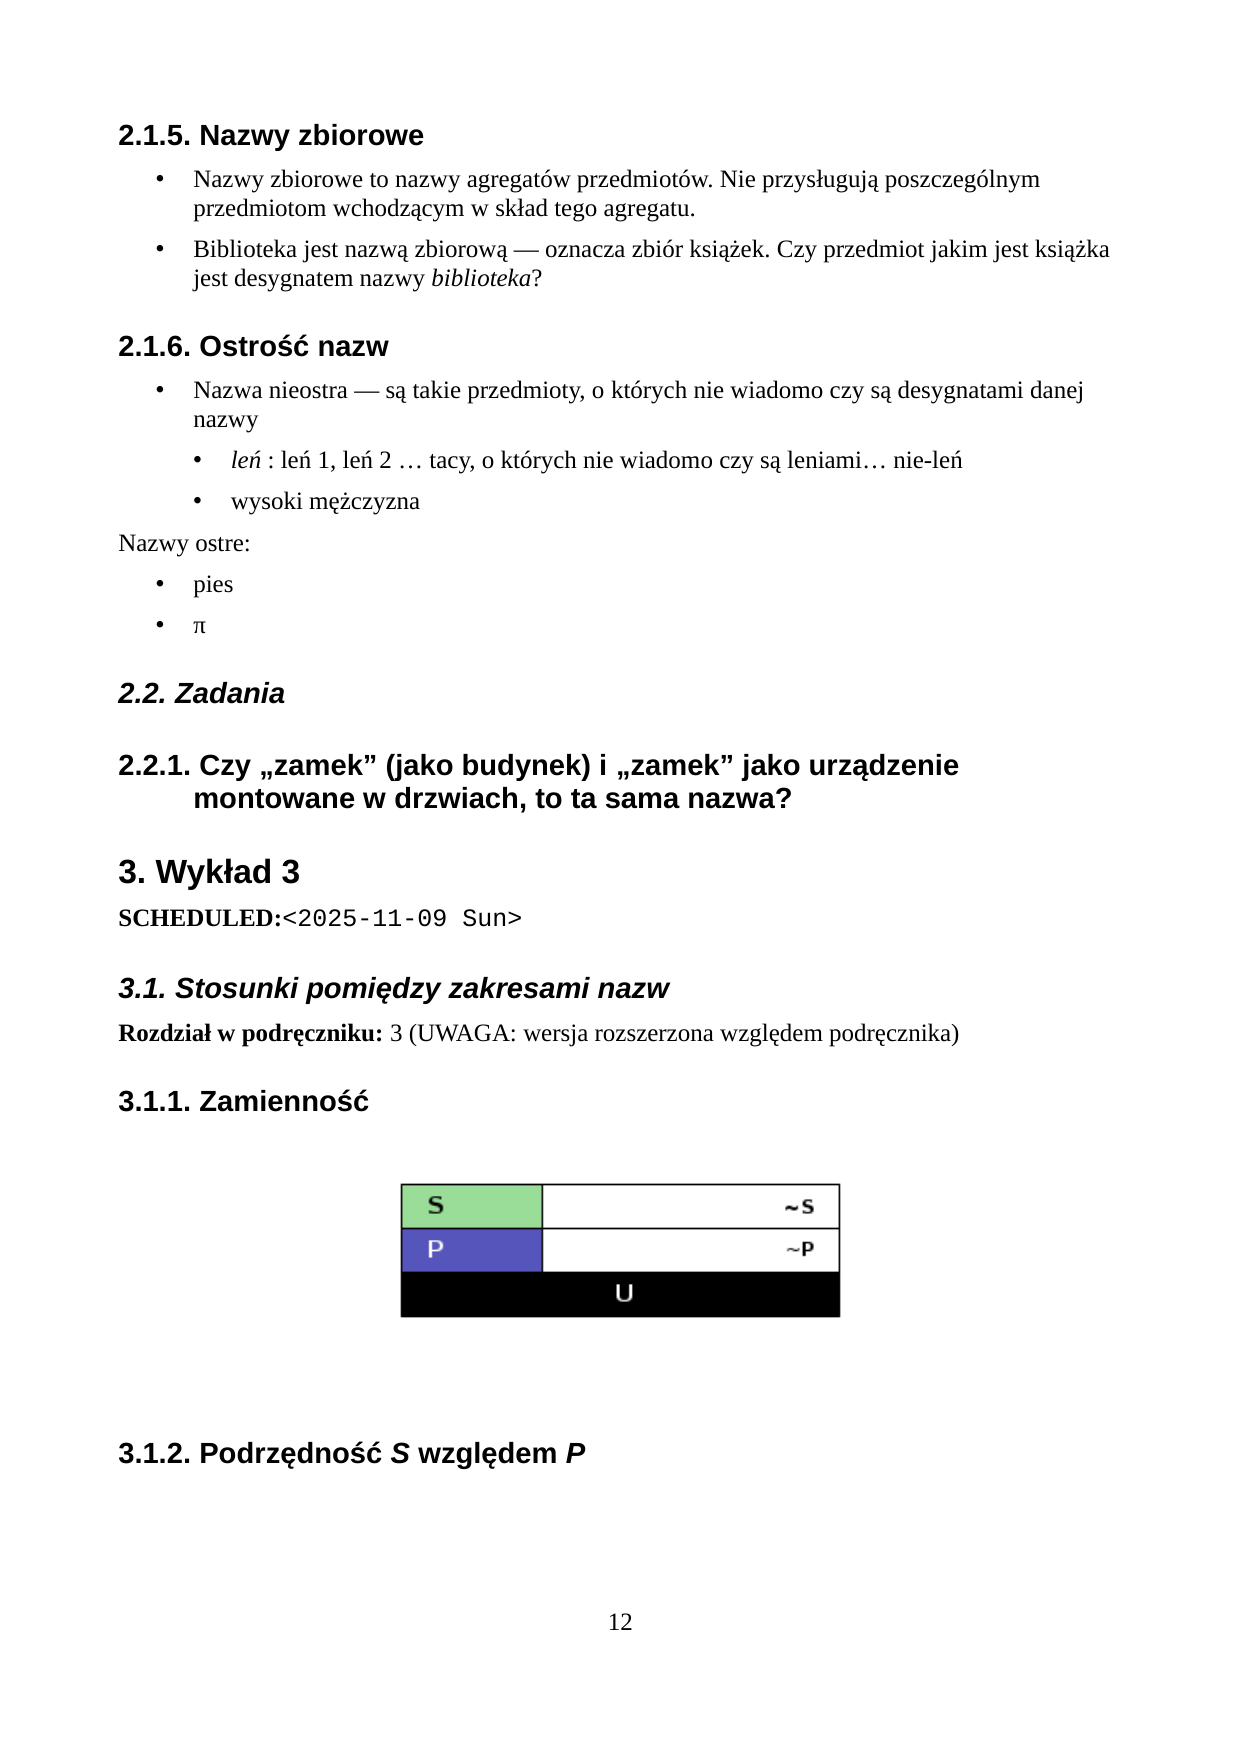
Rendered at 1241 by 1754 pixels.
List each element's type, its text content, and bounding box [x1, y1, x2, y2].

list π [156, 610, 1122, 639]
list Biblioteka jest nazwą zbiorową — oznacza zbiór książek. Czy przedmiot jakim jest książka jest desygnatem nazwy biblioteka? [156, 234, 1122, 292]
text Nazwy ostre: [118, 528, 1122, 556]
text Rozdział w podręczniku: 3 (UWAGA: wersja rozszerzona względem podręcznika) [118, 1018, 1122, 1046]
list leń : leń 1, leń 2 … tacy, o których nie wiadomo czy są leniami… nie-leń [193, 445, 1122, 474]
list pies [156, 569, 1122, 598]
subtitle Czy „zamek” (jako budynek) i „zamek” jako urządzenie montowane w drzwiach, to ta sama nazwa? [118, 747, 1122, 814]
list wysoki mężczyzna [193, 486, 1122, 515]
subtitle Zamienność [118, 1084, 1122, 1117]
subtitle Wykład 3 [118, 852, 1122, 891]
subtitle Zadania [118, 676, 1122, 710]
subtitle Stosunki pomiędzy zakresami nazw [118, 972, 1122, 1005]
text SCHEDULED:<2025-11-09 Sun> [118, 903, 1122, 934]
list Nazwa nieostra — są takie przedmioty, o których nie wiadomo czy są desygnatami danej nazwy [156, 375, 1122, 433]
subtitle Ostrość nazw [118, 329, 1122, 363]
subtitle Nazwy zbiorowe [118, 118, 1122, 152]
list Nazwy zbiorowe to nazwy agregatów przedmiotów. Nie przysługują poszczególnym przedmiotom wchodzącym w skład tego agregatu. [156, 164, 1122, 222]
subtitle Podrzędność S względem P [118, 1436, 1122, 1470]
